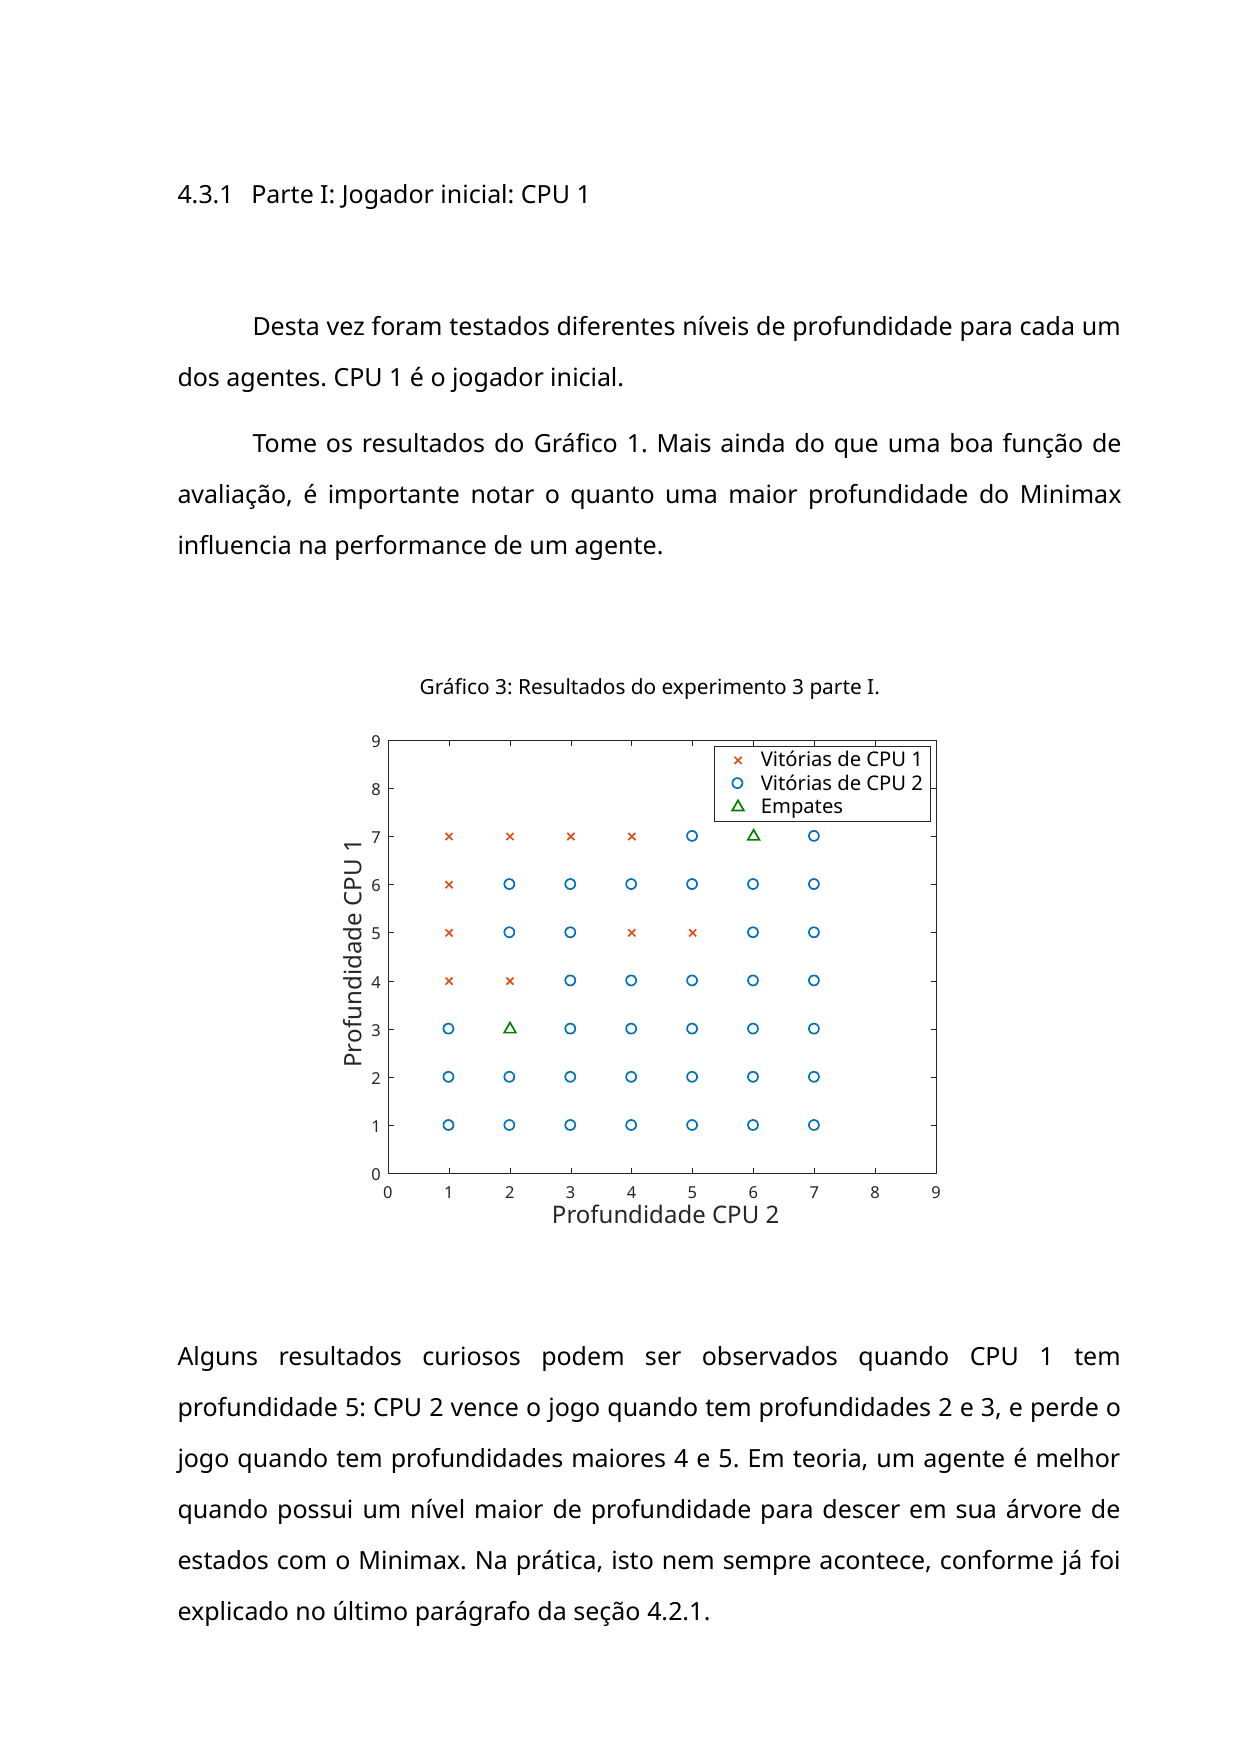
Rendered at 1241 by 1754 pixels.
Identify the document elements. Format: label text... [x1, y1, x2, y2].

subtitle Parte I: Jogador inicial: CPU 1 [177, 177, 1122, 211]
text Desta vez foram testados diferentes níveis de profundidade para cada um dos agentes. CPU 1 é o jogador inicial. [177, 309, 1122, 394]
text Gráfico 3: Resultados do experimento 3 parte I. [295, 672, 1004, 700]
text Tome os resultados do Gráfico 1. Mais ainda do que uma boa função de avaliação, é importante notar o quanto uma maior profundidade do Minimax influencia na performance de um agente. [177, 426, 1122, 562]
text Alguns resultados curiosos podem ser observados quando CPU 1 tem profundidade 5: CPU 2 vence o jogo quando tem profundidades 2 e 3, e perde o jogo quando tem profundidades maiores 4 e 5. Em teoria, um agente é melhor quando possui um nível maior de profundidade para descer em sua árvore de estados com o Minimax. Na prática, isto nem sempre acontece, conforme já foi explicado no último parágrafo da seção 4.2.1. [177, 1338, 1122, 1628]
